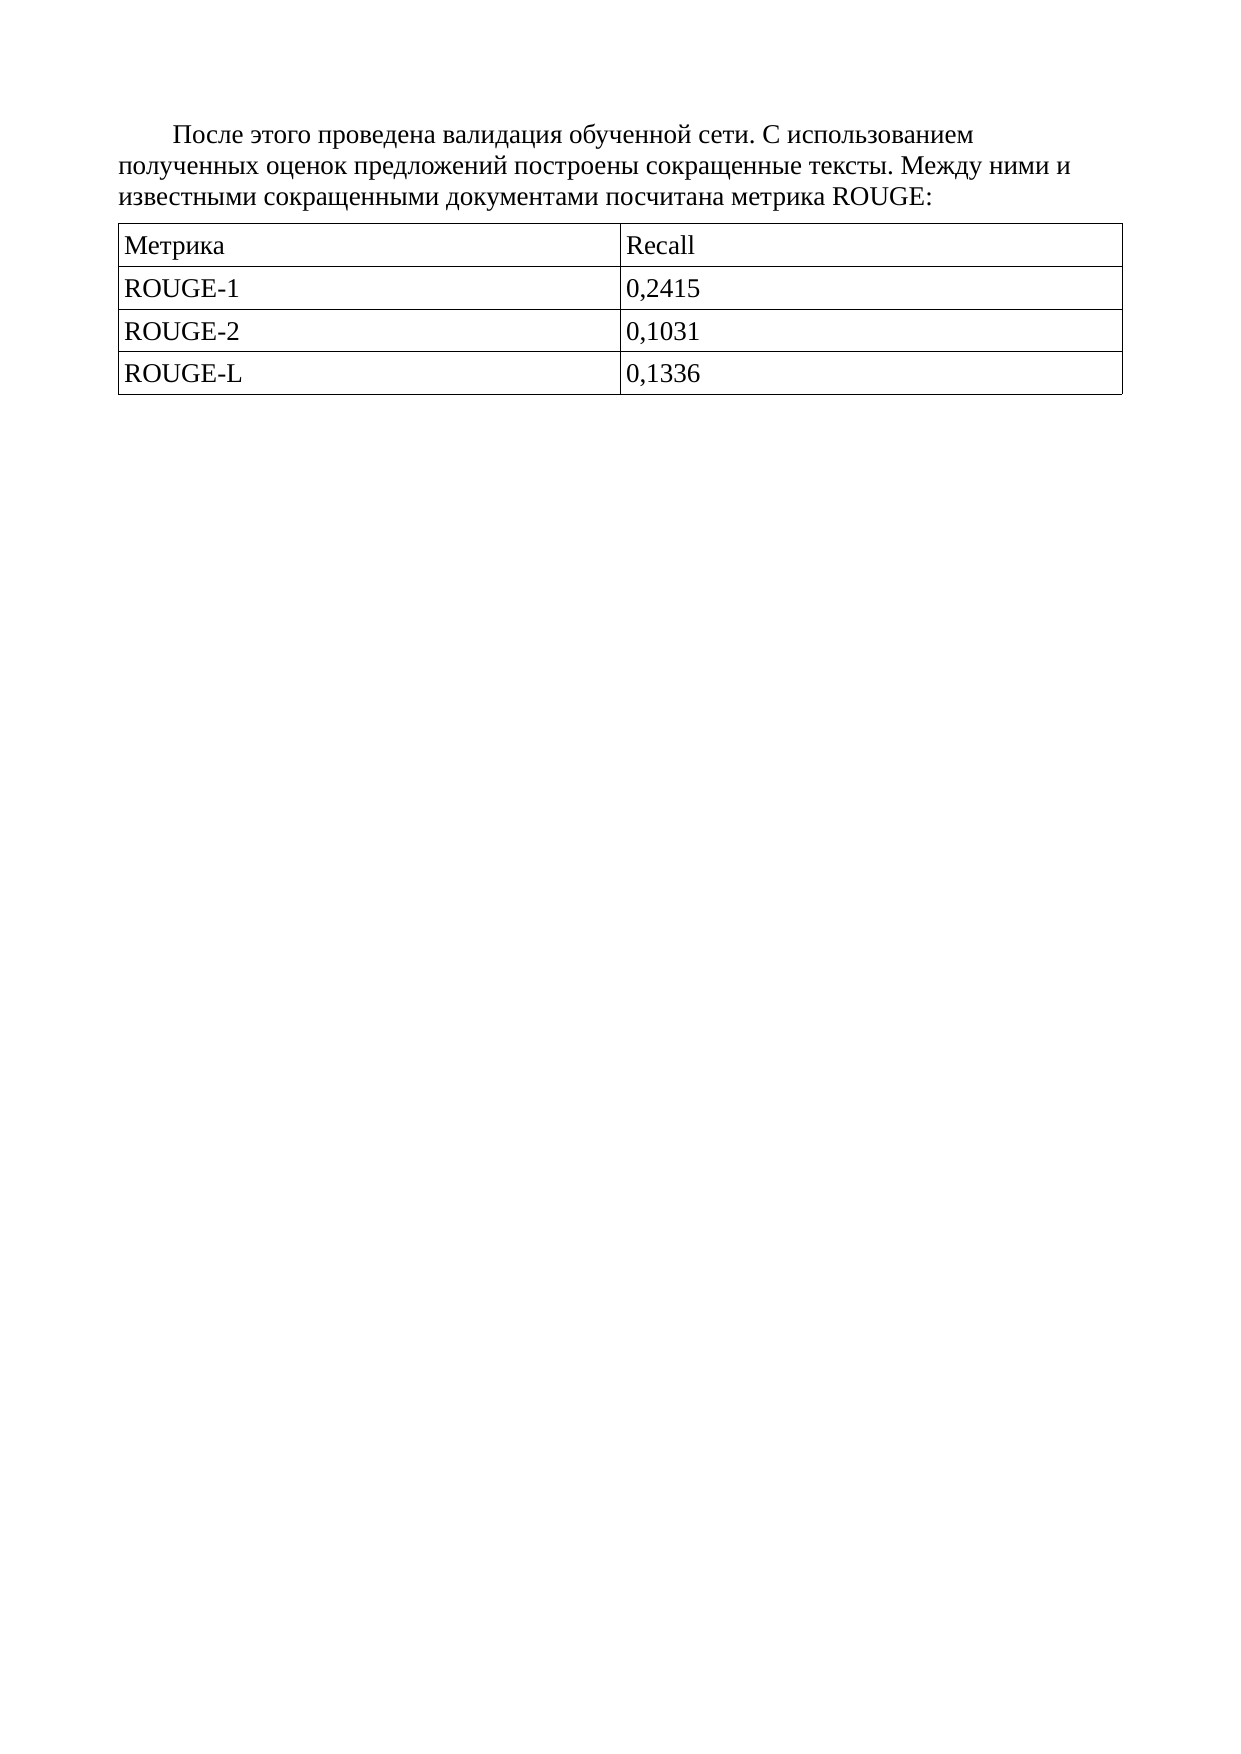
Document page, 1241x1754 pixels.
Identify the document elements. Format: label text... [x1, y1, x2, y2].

table_cell 0,1336 [621, 352, 1122, 394]
table_cell ROUGE-L [119, 352, 620, 394]
table_header Recall [621, 224, 1122, 266]
table_cell ROUGE-2 [119, 310, 620, 351]
table_cell ROUGE-1 [119, 267, 620, 309]
table_header Метрика [119, 224, 620, 266]
table_cell 0,2415 [621, 267, 1122, 309]
text После этого проведена валидация обученной сети. С использованием полученных оценок предложений построены сокращенные тексты. Между ними и известными сокращенными документами посчитана метрика ROUGE: [118, 118, 1122, 212]
table_cell 0,1031 [621, 310, 1122, 351]
